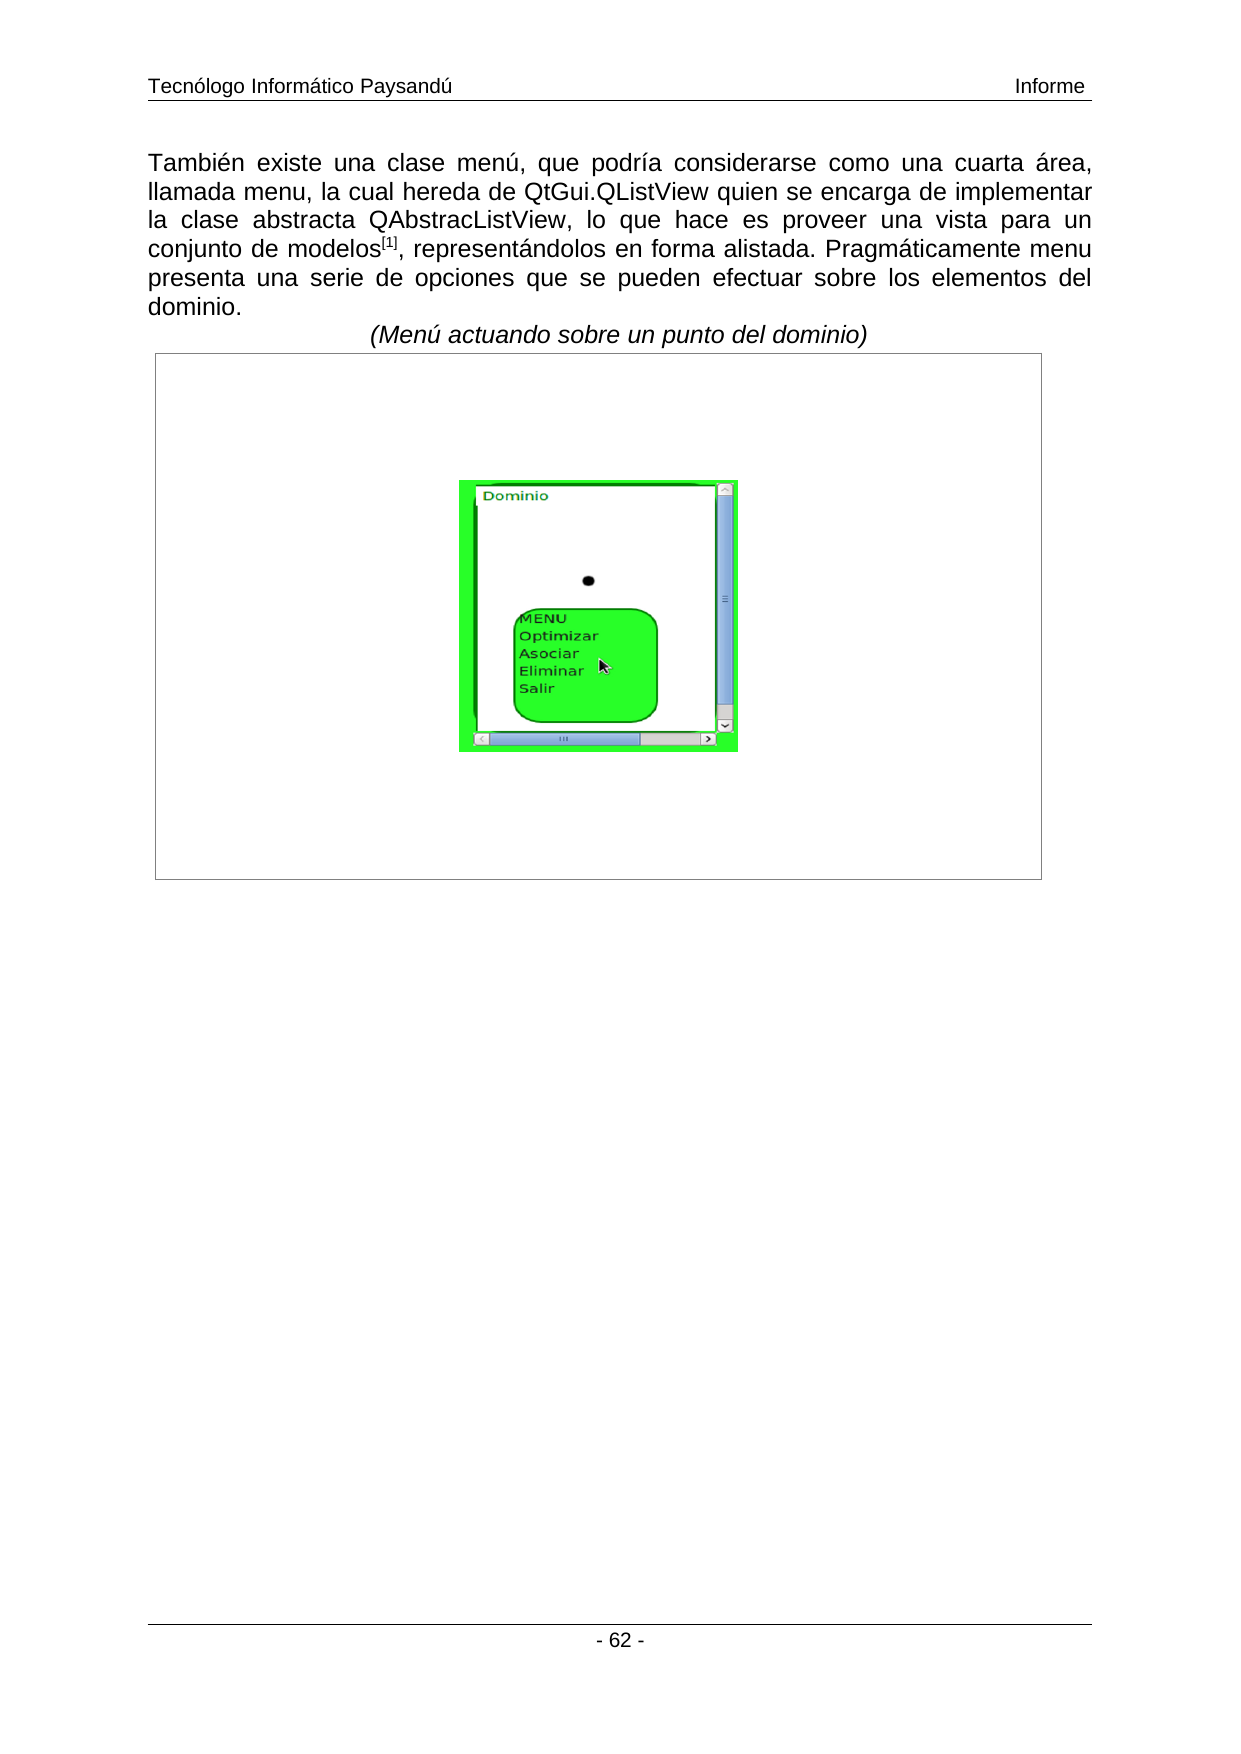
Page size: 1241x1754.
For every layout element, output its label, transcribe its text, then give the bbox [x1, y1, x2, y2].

picture [157, 354, 1041, 879]
text (Menú actuando sobre un punto del dominio) [148, 320, 1092, 349]
text También existe una clase menú, que podría considerarse como una cuarta área, llamada menu, la cual hereda de QtGui.QListView quien se encarga de implementar la clase abstracta QAbstracListView, lo que hace es proveer una vista para un conjunto de modelos[1], representándolos en forma alistada. Pragmáticamente menu presenta una serie de opciones que se pueden efectuar sobre los elementos del dominio. [148, 148, 1092, 320]
